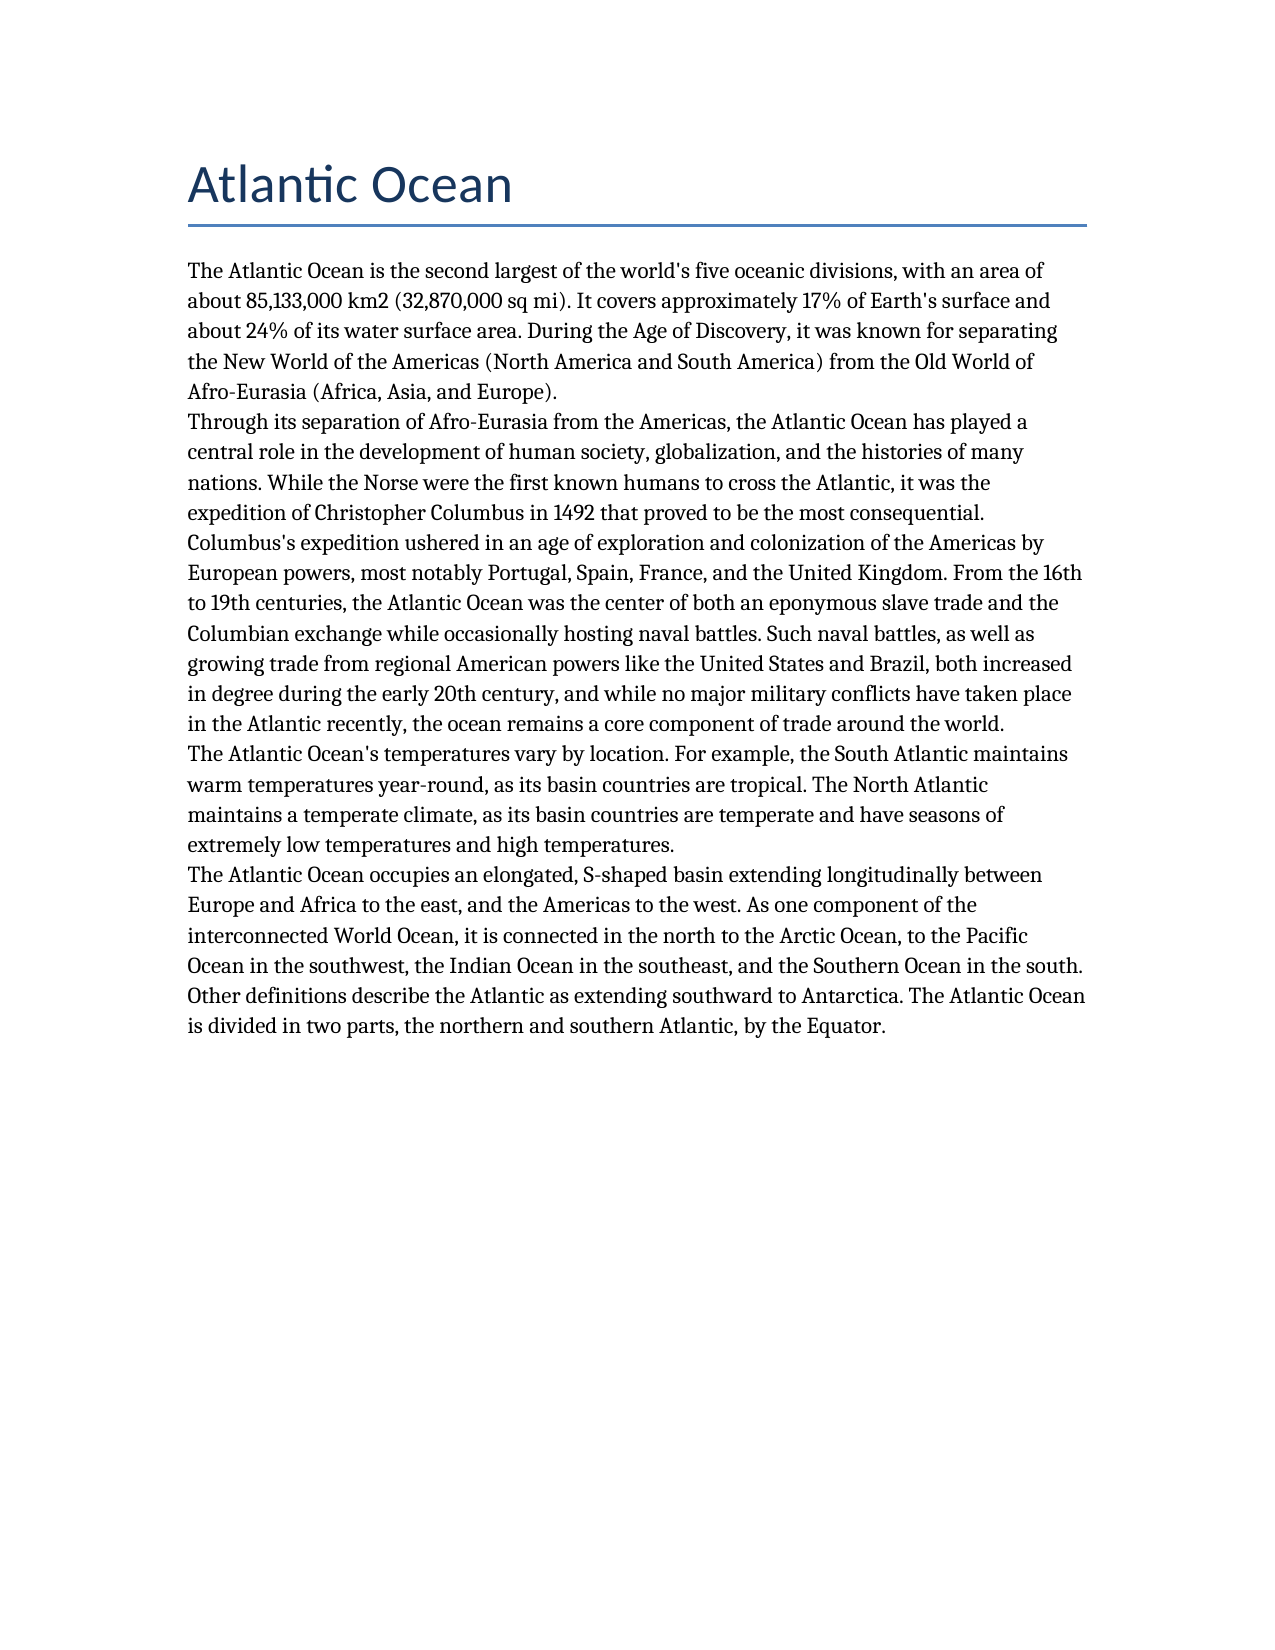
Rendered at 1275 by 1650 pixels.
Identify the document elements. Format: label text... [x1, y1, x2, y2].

title Atlantic Ocean [187, 150, 1087, 227]
text The Atlantic Ocean is the second largest of the world's five oceanic divisions, with an area of about 85,133,000 km2 (32,870,000 sq mi). It covers approximately 17% of Earth's surface and about 24% of its water surface area. During the Age of Discovery, it was known for separating the New World of the Americas (North America and South America) from the Old World of Afro-Eurasia (Africa, Asia, and Europe). Through its separation of Afro-Eurasia from the Americas, the Atlantic Ocean has played a central role in the development of human society, globalization, and the histories of many nations. While the Norse were the first known humans to cross the Atlantic, it was the expedition of Christopher Columbus in 1492 that proved to be the most consequential. Columbus's expedition ushered in an age of exploration and colonization of the Americas by European powers, most notably Portugal, Spain, France, and the United Kingdom. From the 16th to 19th centuries, the Atlantic Ocean was the center of both an eponymous slave trade and the Columbian exchange while occasionally hosting naval battles. Such naval battles, as well as growing trade from regional American powers like the United States and Brazil, both increased in degree during the early 20th century, and while no major military conflicts have taken place in the Atlantic recently, the ocean remains a core component of trade around the world. The Atlantic Ocean's temperatures vary by location. For example, the South Atlantic maintains warm temperatures year-round, as its basin countries are tropical. The North Atlantic maintains a temperate climate, as its basin countries are temperate and have seasons of extremely low temperatures and high temperatures. The Atlantic Ocean occupies an elongated, S-shaped basin extending longitudinally between Europe and Africa to the east, and the Americas to the west. As one component of the interconnected World Ocean, it is connected in the north to the Arctic Ocean, to the Pacific Ocean in the southwest, the Indian Ocean in the southeast, and the Southern Ocean in the south. Other definitions describe the Atlantic as extending southward to Antarctica. The Atlantic Ocean is divided in two parts, the northern and southern Atlantic, by the Equator. [187, 258, 1087, 1039]
